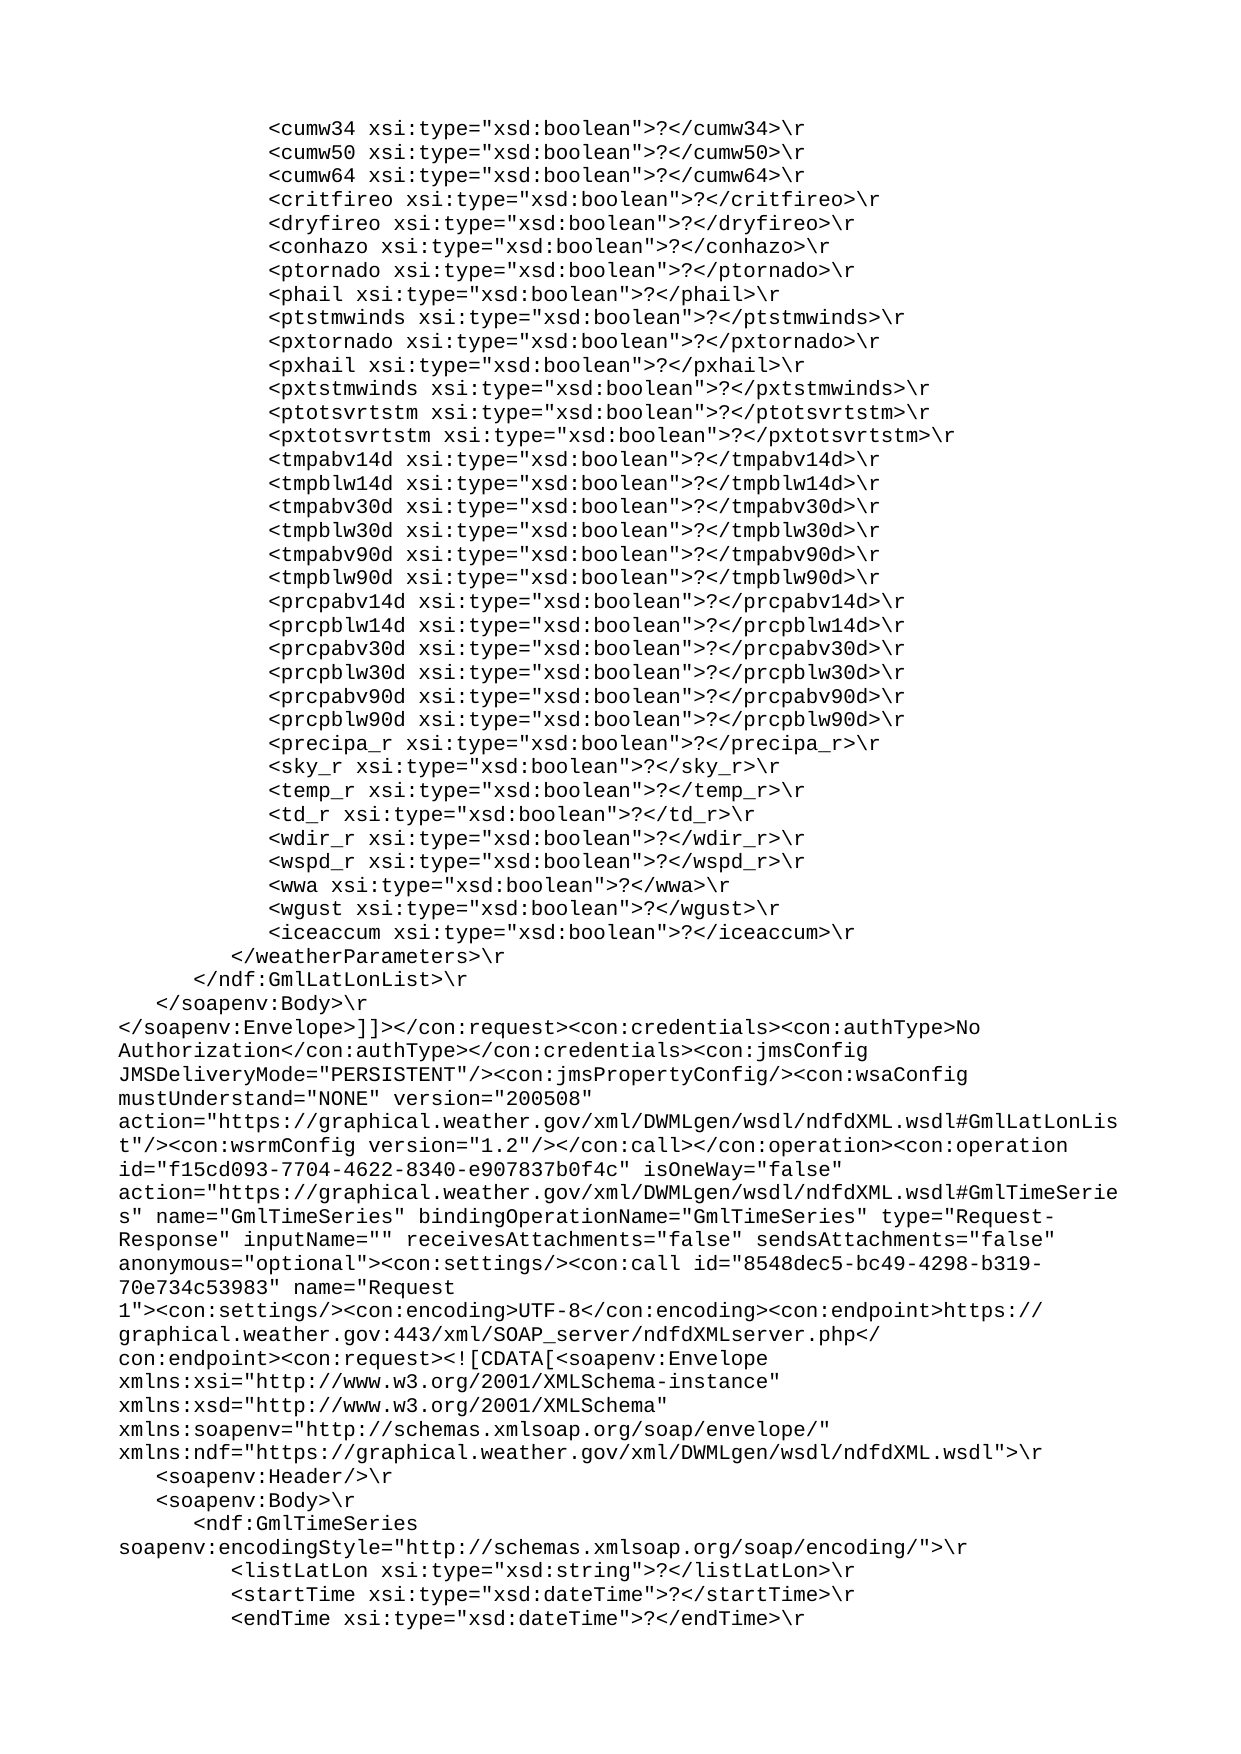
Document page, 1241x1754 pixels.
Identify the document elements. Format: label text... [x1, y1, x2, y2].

text <tmpabv30d xsi:type="xsd:boolean">?</tmpabv30d>\r [118, 496, 1122, 520]
text <listLatLon xsi:type="xsd:string">?</listLatLon>\r [118, 1561, 1122, 1584]
text </soapenv:Body>\r [118, 993, 1122, 1017]
text <tmpblw90d xsi:type="xsd:boolean">?</tmpblw90d>\r [118, 567, 1122, 591]
text <soapenv:Body>\r [118, 1489, 1122, 1513]
text <tmpblw14d xsi:type="xsd:boolean">?</tmpblw14d>\r [118, 473, 1122, 496]
text <pxhail xsi:type="xsd:boolean">?</pxhail>\r [118, 354, 1122, 378]
text <soapenv:Header/>\r [118, 1466, 1122, 1489]
text <sky_r xsi:type="xsd:boolean">?</sky_r>\r [118, 757, 1122, 780]
text <precipa_r xsi:type="xsd:boolean">?</precipa_r>\r [118, 733, 1122, 757]
text <startTime xsi:type="xsd:dateTime">?</startTime>\r [118, 1584, 1122, 1608]
text <ptornado xsi:type="xsd:boolean">?</ptornado>\r [118, 260, 1122, 284]
text <cumw34 xsi:type="xsd:boolean">?</cumw34>\r [118, 118, 1122, 142]
text </ndf:GmlLatLonList>\r [118, 969, 1122, 993]
text <ptstmwinds xsi:type="xsd:boolean">?</ptstmwinds>\r [118, 307, 1122, 331]
text <phail xsi:type="xsd:boolean">?</phail>\r [118, 284, 1122, 307]
text <wwa xsi:type="xsd:boolean">?</wwa>\r [118, 875, 1122, 898]
text <cumw50 xsi:type="xsd:boolean">?</cumw50>\r [118, 142, 1122, 165]
text </weatherParameters>\r [118, 946, 1122, 969]
text <pxtotsvrtstm xsi:type="xsd:boolean">?</pxtotsvrtstm>\r [118, 426, 1122, 449]
text <ptotsvrtstm xsi:type="xsd:boolean">?</ptotsvrtstm>\r [118, 402, 1122, 426]
text <prcpblw90d xsi:type="xsd:boolean">?</prcpblw90d>\r [118, 709, 1122, 733]
text <cumw64 xsi:type="xsd:boolean">?</cumw64>\r [118, 165, 1122, 189]
text <prcpabv30d xsi:type="xsd:boolean">?</prcpabv30d>\r [118, 638, 1122, 662]
text <dryfireo xsi:type="xsd:boolean">?</dryfireo>\r [118, 213, 1122, 236]
text <wdir_r xsi:type="xsd:boolean">?</wdir_r>\r [118, 827, 1122, 851]
text <td_r xsi:type="xsd:boolean">?</td_r>\r [118, 804, 1122, 827]
text <prcpblw14d xsi:type="xsd:boolean">?</prcpblw14d>\r [118, 615, 1122, 638]
text <prcpabv90d xsi:type="xsd:boolean">?</prcpabv90d>\r [118, 686, 1122, 709]
text <temp_r xsi:type="xsd:boolean">?</temp_r>\r [118, 780, 1122, 804]
text <endTime xsi:type="xsd:dateTime">?</endTime>\r [118, 1608, 1122, 1631]
text </soapenv:Envelope>]]></con:request><con:credentials><con:authType>No Authorization</con:authType></con:credentials><con:jmsConfig JMSDeliveryMode="PERSISTENT"/><con:jmsPropertyConfig/><con:wsaConfig mustUnderstand="NONE" version="200508" action="https://graphical.weather.gov/xml/DWMLgen/wsdl/ndfdXML.wsdl#GmlLatLonList"/><con:wsrmConfig version="1.2"/></con:call></con:operation><con:operation id="f15cd093-7704-4622-8340-e907837b0f4c" isOneWay="false" action="https://graphical.weather.gov/xml/DWMLgen/wsdl/ndfdXML.wsdl#GmlTimeSeries" name="GmlTimeSeries" bindingOperationName="GmlTimeSeries" type="Request-Response" inputName="" receivesAttachments="false" sendsAttachments="false" anonymous="optional"><con:settings/><con:call id="8548dec5-bc49-4298-b319-70e734c53983" name="Request 1"><con:settings/><con:encoding>UTF-8</con:encoding><con:endpoint>https://graphical.weather.gov:443/xml/SOAP_server/ndfdXMLserver.php</con:endpoint><con:request><![CDATA[<soapenv:Envelope xmlns:xsi="http://www.w3.org/2001/XMLSchema-instance" xmlns:xsd="http://www.w3.org/2001/XMLSchema" xmlns:soapenv="http://schemas.xmlsoap.org/soap/envelope/" xmlns:ndf="https://graphical.weather.gov/xml/DWMLgen/wsdl/ndfdXML.wsdl">\r [118, 1017, 1122, 1466]
text <ndf:GmlTimeSeries soapenv:encodingStyle="http://schemas.xmlsoap.org/soap/encoding/">\r [118, 1513, 1122, 1561]
text <tmpblw30d xsi:type="xsd:boolean">?</tmpblw30d>\r [118, 520, 1122, 544]
text <prcpblw30d xsi:type="xsd:boolean">?</prcpblw30d>\r [118, 662, 1122, 686]
text <tmpabv14d xsi:type="xsd:boolean">?</tmpabv14d>\r [118, 449, 1122, 473]
text <wspd_r xsi:type="xsd:boolean">?</wspd_r>\r [118, 851, 1122, 875]
text <iceaccum xsi:type="xsd:boolean">?</iceaccum>\r [118, 922, 1122, 946]
text <prcpabv14d xsi:type="xsd:boolean">?</prcpabv14d>\r [118, 591, 1122, 615]
text <pxtstmwinds xsi:type="xsd:boolean">?</pxtstmwinds>\r [118, 378, 1122, 402]
text <critfireo xsi:type="xsd:boolean">?</critfireo>\r [118, 189, 1122, 213]
text <tmpabv90d xsi:type="xsd:boolean">?</tmpabv90d>\r [118, 544, 1122, 567]
text <conhazo xsi:type="xsd:boolean">?</conhazo>\r [118, 236, 1122, 260]
text <wgust xsi:type="xsd:boolean">?</wgust>\r [118, 898, 1122, 922]
text <pxtornado xsi:type="xsd:boolean">?</pxtornado>\r [118, 331, 1122, 354]
